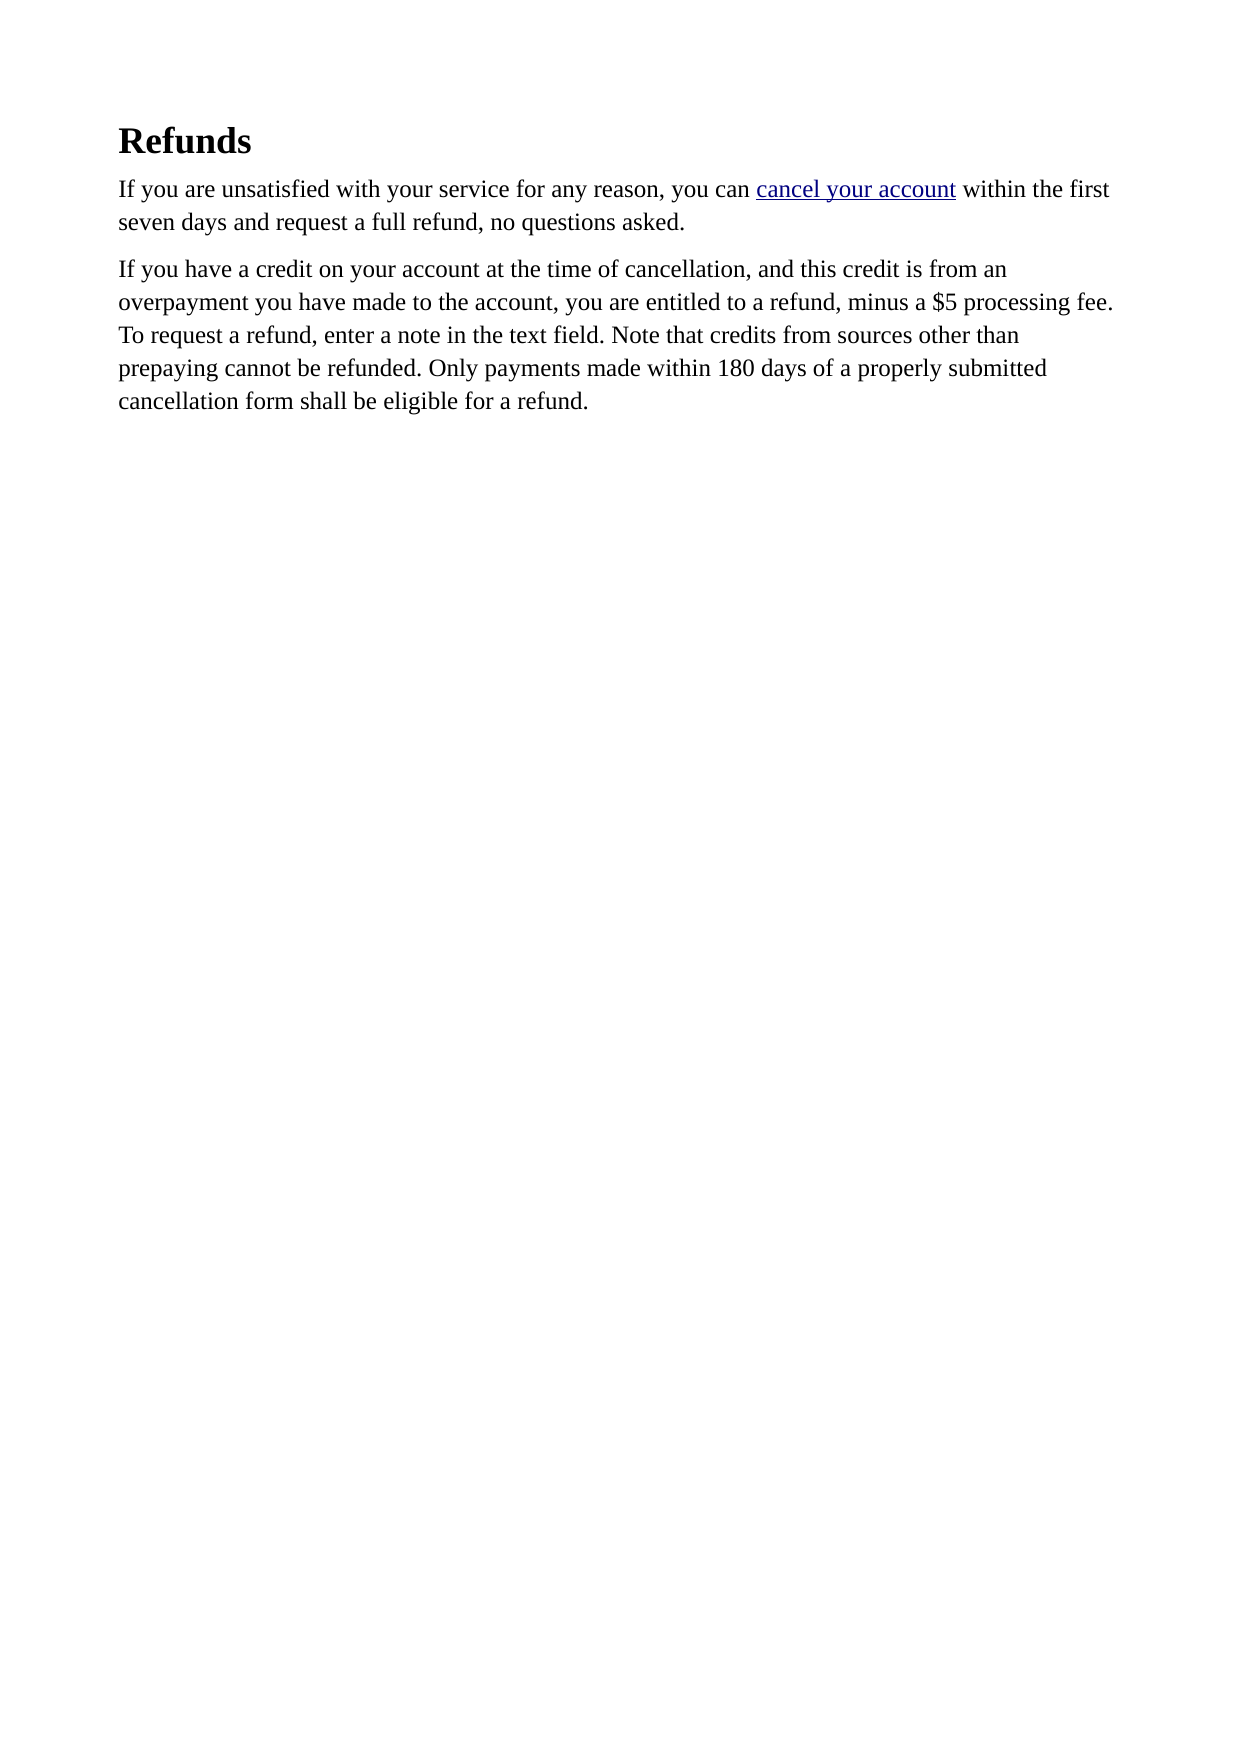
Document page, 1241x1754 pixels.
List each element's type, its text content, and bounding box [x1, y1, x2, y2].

text If you have a credit on your account at the time of cancellation, and this credit is from an overpayment you have made to the account, you are entitled to a refund, minus a $5 processing fee. To request a refund, enter a note in the text field. Note that credits from sources other than prepaying cannot be refunded. Only payments made within 180 days of a properly submitted cancellation form shall be eligible for a refund. [118, 254, 1122, 415]
subtitle Refunds [118, 118, 1122, 161]
text If you are unsatisfied with your service for any reason, you can cancel your account within the first seven days and request a full refund, no questions asked. [118, 174, 1122, 236]
